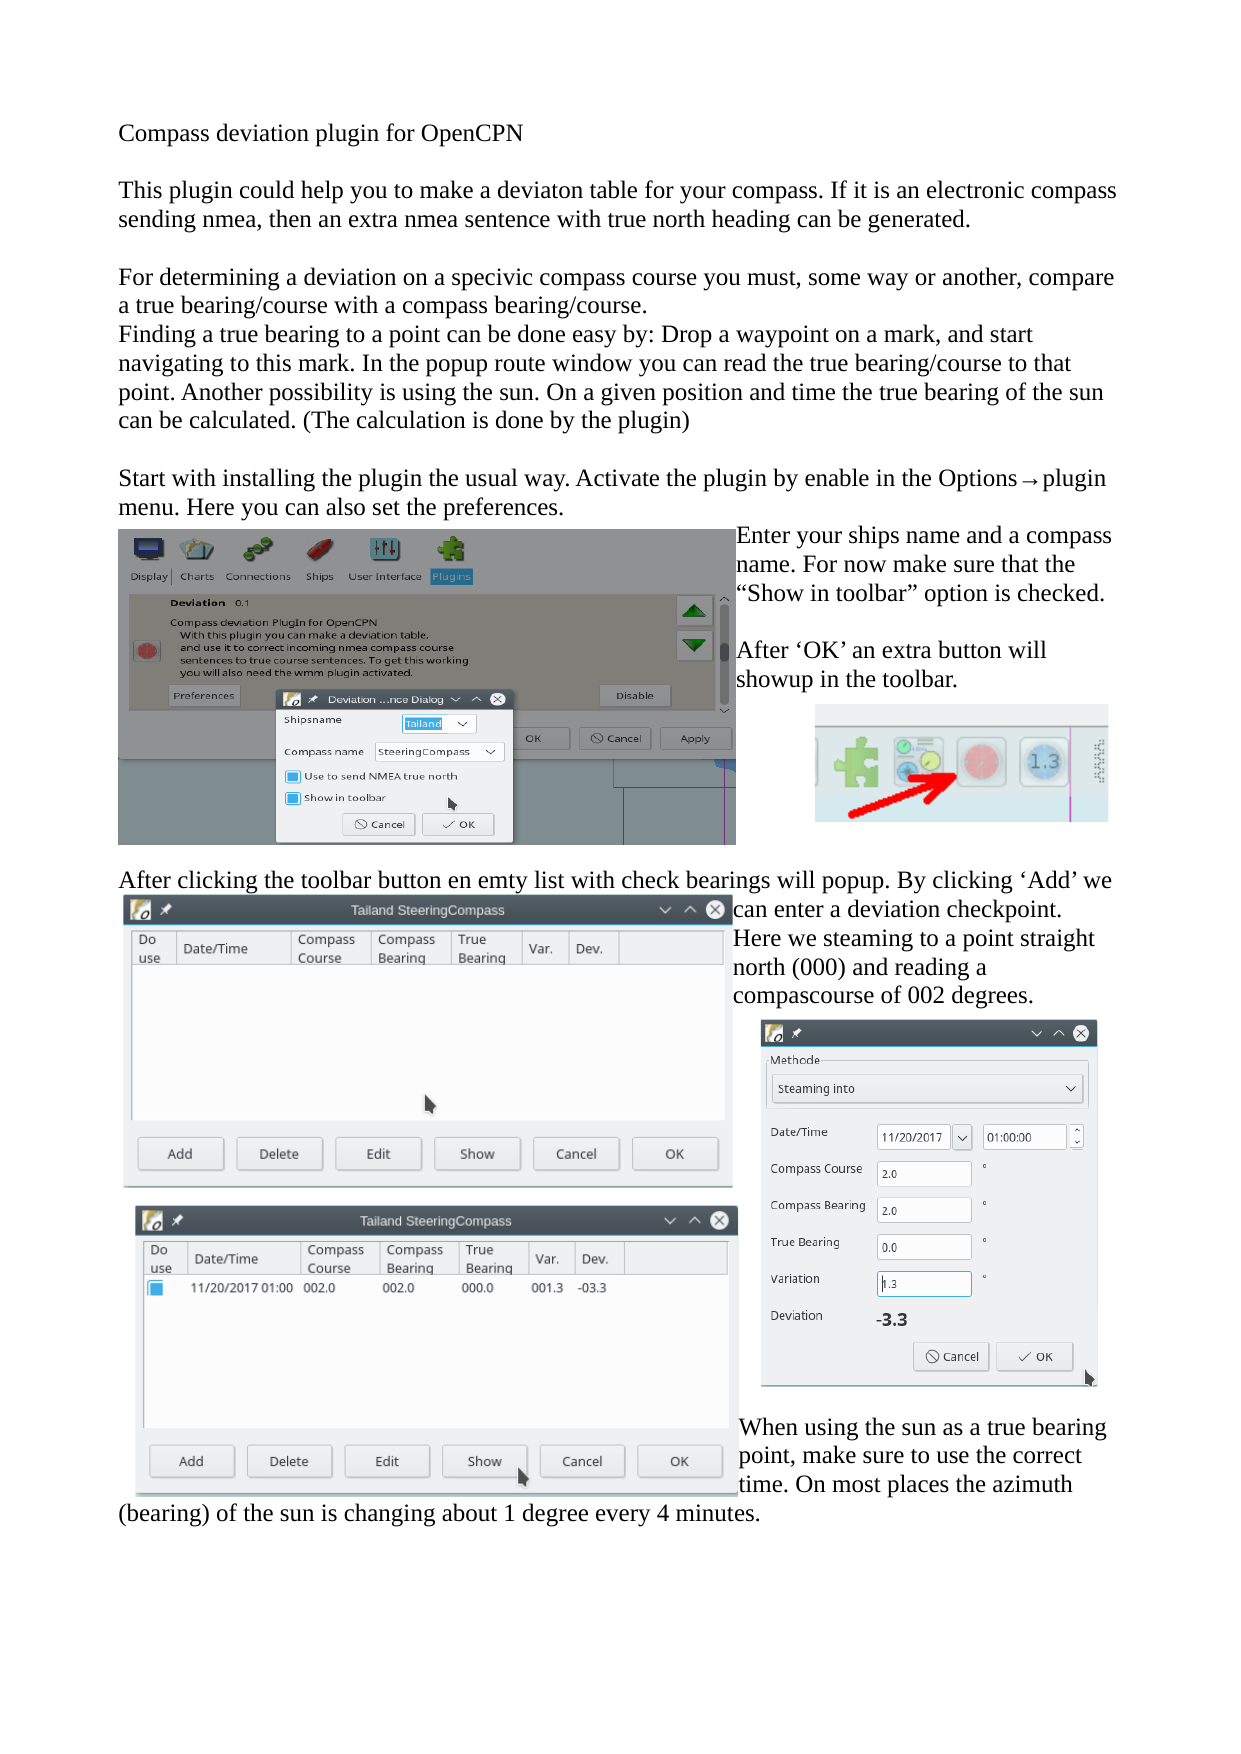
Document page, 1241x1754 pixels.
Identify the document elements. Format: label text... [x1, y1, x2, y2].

text After ‘OK’ an extra button will showup in the toolbar. [736, 636, 1122, 693]
picture [135, 1205, 739, 1497]
text Finding a true bearing to a point can be done easy by: Drop a waypoint on a mark, and start navigating to this mark. In the popup route window you can read the true bearing/course to that point. Another possibility is using the sun. On a given position and time the true bearing of the sun can be calculated. (The calculation is done by the plugin) [118, 319, 1122, 434]
picture [814, 704, 1109, 822]
text This plugin could help you to make a deviaton table for your compass. If it is an electronic compass sending nmea, then an extra nmea sentence with true north heading can be generated. [118, 176, 1122, 233]
text For determining a deviation on a specivic compass course you must, some way or another, compare a true bearing/course with a compass bearing/course. [118, 262, 1122, 319]
text Here we steaming to a point straight north (000) and reading a compascourse of 002 degrees. [733, 923, 1122, 1009]
picture [118, 529, 736, 845]
text Start with installing the plugin the usual way. Activate the plugin by enable in the Options→plugin menu. Here you can also set the preferences. [118, 463, 1122, 521]
text Enter your ships name and a compass name. For now make sure that the “Show in toolbar” option is checked. [118, 521, 1122, 607]
picture [123, 894, 733, 1188]
text Compass deviation plugin for OpenCPN [118, 118, 1122, 147]
picture [760, 1019, 1098, 1387]
text When using the sun as a true bearing point, make sure to use the correct time. On most places the azimuth (bearing) of the sun is changing about 1 degree every 4 minutes. [118, 1412, 1122, 1527]
text After clicking the toolbar button en emty list with check bearings will popup. By clicking ‘Add’ we can enter a deviation checkpoint. [118, 866, 1122, 923]
